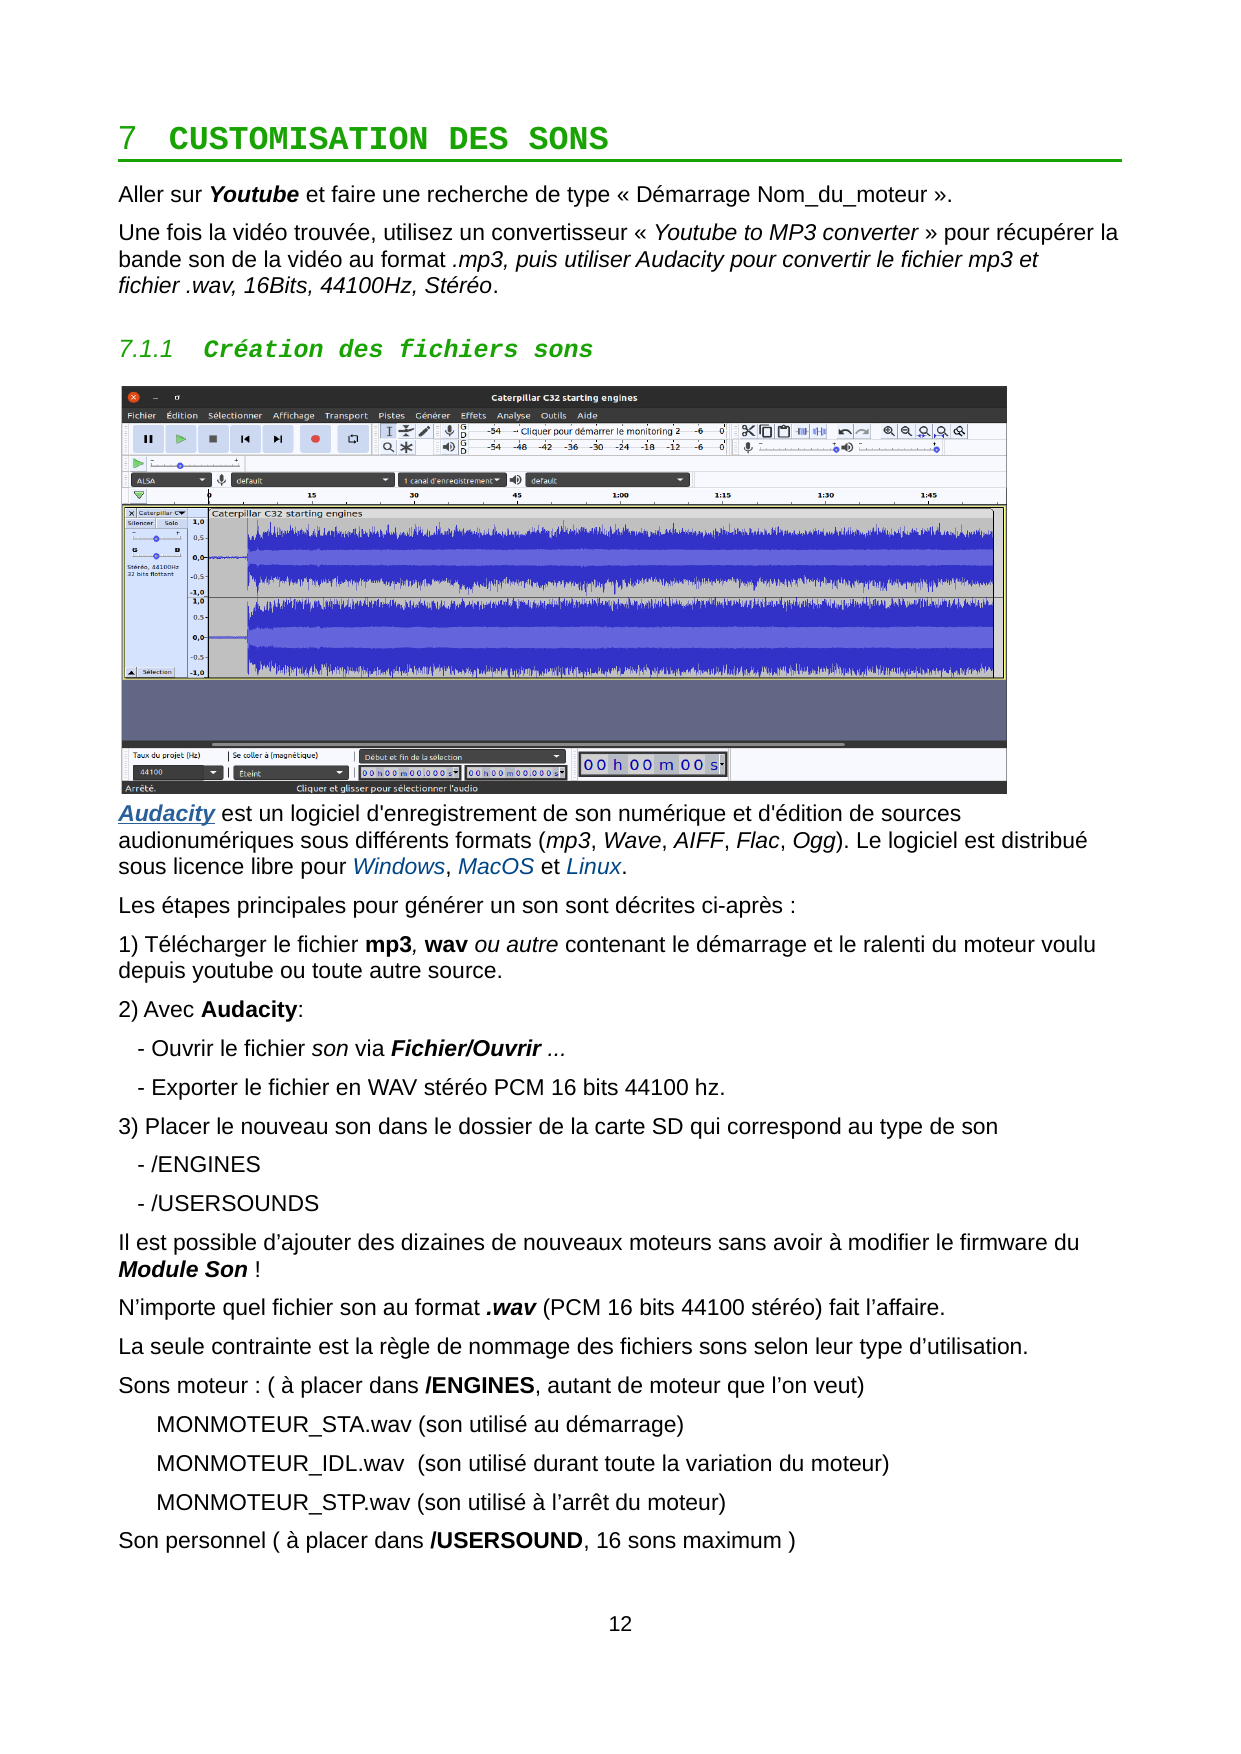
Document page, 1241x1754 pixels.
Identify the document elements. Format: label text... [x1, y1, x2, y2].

text Les étapes principales pour générer un son sont décrites ci-après : [118, 892, 1122, 918]
text Audacity est un logiciel d'enregistrement de son numérique et d'édition de sources audionumériques sous différents formats (mp3, Wave, AIFF, Flac, Ogg). Le logiciel est distribué sous licence libre pour Windows, MacOS et Linux. [118, 371, 1122, 879]
text Sons moteur : ( à placer dans /ENGINES, autant de moteur que l’on veut) [118, 1372, 1122, 1398]
text N’importe quel fichier son au format .wav (PCM 16 bits 44100 stéréo) fait l’affaire. [118, 1294, 1122, 1321]
text MONMOTEUR_STA.wav (son utilisé au démarrage) [118, 1411, 1122, 1437]
text Son personnel ( à placer dans /USERSOUND, 16 sons maximum ) [118, 1527, 1122, 1554]
subtitle Création des fichiers sons [118, 334, 1122, 365]
text Aller sur Youtube et faire une recherche de type « Démarrage Nom_du_moteur ». [118, 181, 1122, 207]
picture [121, 386, 1007, 794]
text Il est possible d’ajouter des dizaines de nouveaux moteurs sans avoir à modifier le firmware du Module Son ! [118, 1229, 1122, 1282]
text - Exporter le fichier en WAV stéréo PCM 16 bits 44100 hz. [118, 1074, 1122, 1100]
text MONMOTEUR_STP.wav (son utilisé à l’arrêt du moteur) [118, 1489, 1122, 1515]
text Une fois la vidéo trouvée, utilisez un convertisseur « Youtube to MP3 converter » pour récupérer la bande son de la vidéo au format .mp3, puis utiliser Audacity pour convertir le fichier mp3 et fichier .wav, 16Bits, 44100Hz, Stéréo. [118, 219, 1122, 298]
text La seule contrainte est la règle de nommage des fichiers sons selon leur type d’utilisation. [118, 1333, 1122, 1359]
text - /ENGINES [118, 1151, 1122, 1178]
text 1) Télécharger le fichier mp3, wav ou autre contenant le démarrage et le ralenti du moteur voulu depuis youtube ou toute autre source. [118, 931, 1122, 983]
text MONMOTEUR_IDL.wav (son utilisé durant toute la variation du moteur) [118, 1450, 1122, 1476]
text 3) Placer le nouveau son dans le dossier de la carte SD qui correspond au type de son [118, 1113, 1122, 1139]
text - /USERSOUNDS [118, 1190, 1122, 1217]
text 2) Avec Audacity: [118, 996, 1122, 1022]
subtitle CUSTOMISATION DES SONS [118, 118, 1122, 159]
text - Ouvrir le fichier son via Fichier/Ouvrir ... [118, 1035, 1122, 1061]
